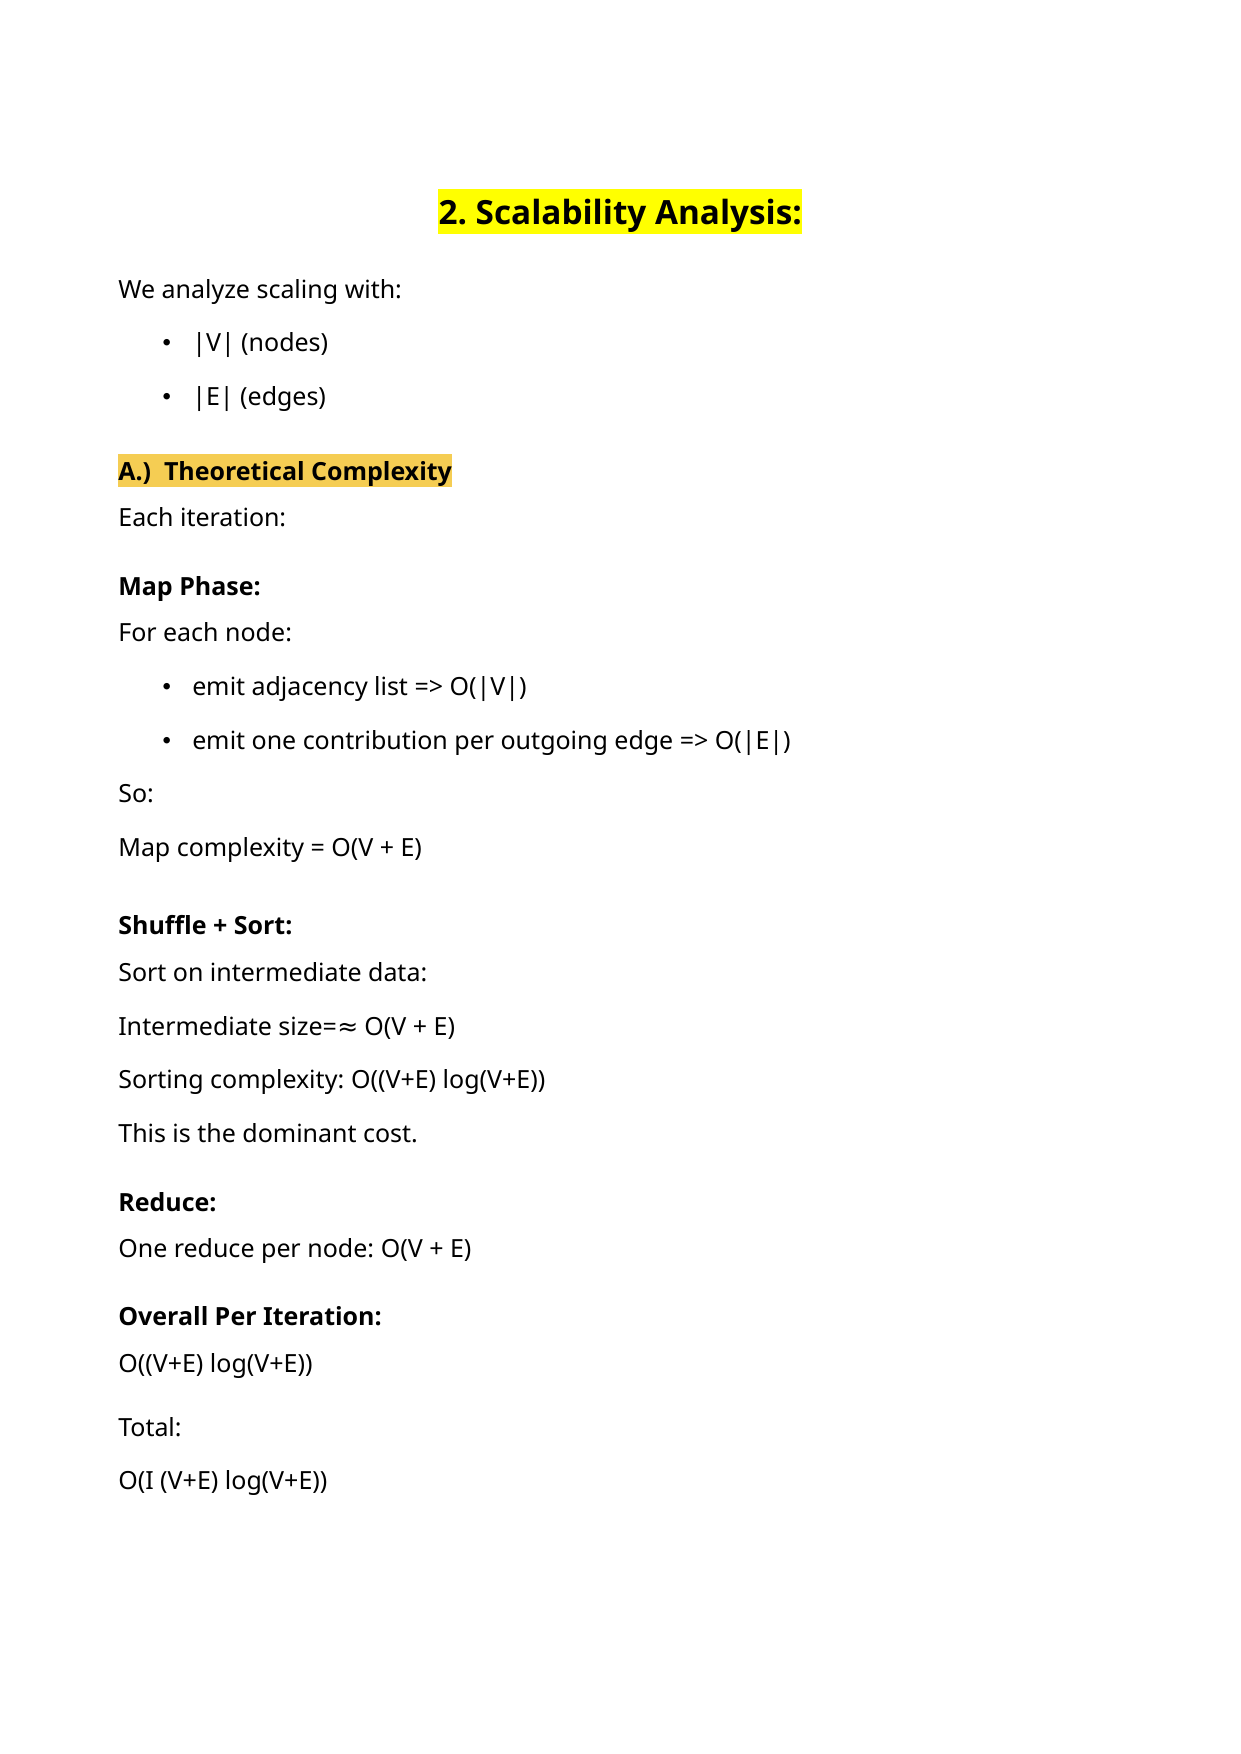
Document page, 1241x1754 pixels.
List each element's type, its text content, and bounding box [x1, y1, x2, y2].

text One reduce per node: O(V + E) [118, 1231, 1122, 1265]
text Map complexity = O(V + E) [118, 830, 1122, 864]
text This is the dominant cost. [118, 1116, 1122, 1150]
subtitle Map Phase: [118, 568, 1122, 602]
text Each iteration: [118, 500, 1122, 534]
subtitle Reduce: [118, 1184, 1122, 1218]
subtitle Overall Per Iteration: [118, 1299, 1122, 1333]
text O((V+E) log(V+E)) [118, 1346, 1122, 1380]
subtitle Shuffle + Sort: [118, 908, 1122, 942]
list |V| (nodes) [162, 325, 1122, 359]
list emit one contribution per outgoing edge => O(|E|) [162, 722, 1122, 756]
text We analyze scaling with: [118, 271, 1122, 305]
list |E| (edges) [162, 379, 1122, 413]
text O(I (V+E) log(V+E)) [118, 1463, 1122, 1497]
text 2. Scalability Analysis: [118, 189, 1122, 234]
text Total: [118, 1409, 1122, 1443]
subtitle A.) Theoretical Complexity [118, 453, 1122, 487]
text For each node: [118, 615, 1122, 649]
text So: [118, 776, 1122, 810]
text Intermediate size=≈ O(V + E) [118, 1008, 1122, 1042]
text Sort on intermediate data: [118, 954, 1122, 989]
text Sorting complexity: O((V+E) log(V+E)) [118, 1062, 1122, 1096]
list emit adjacency list => O(|V|) [162, 669, 1122, 703]
